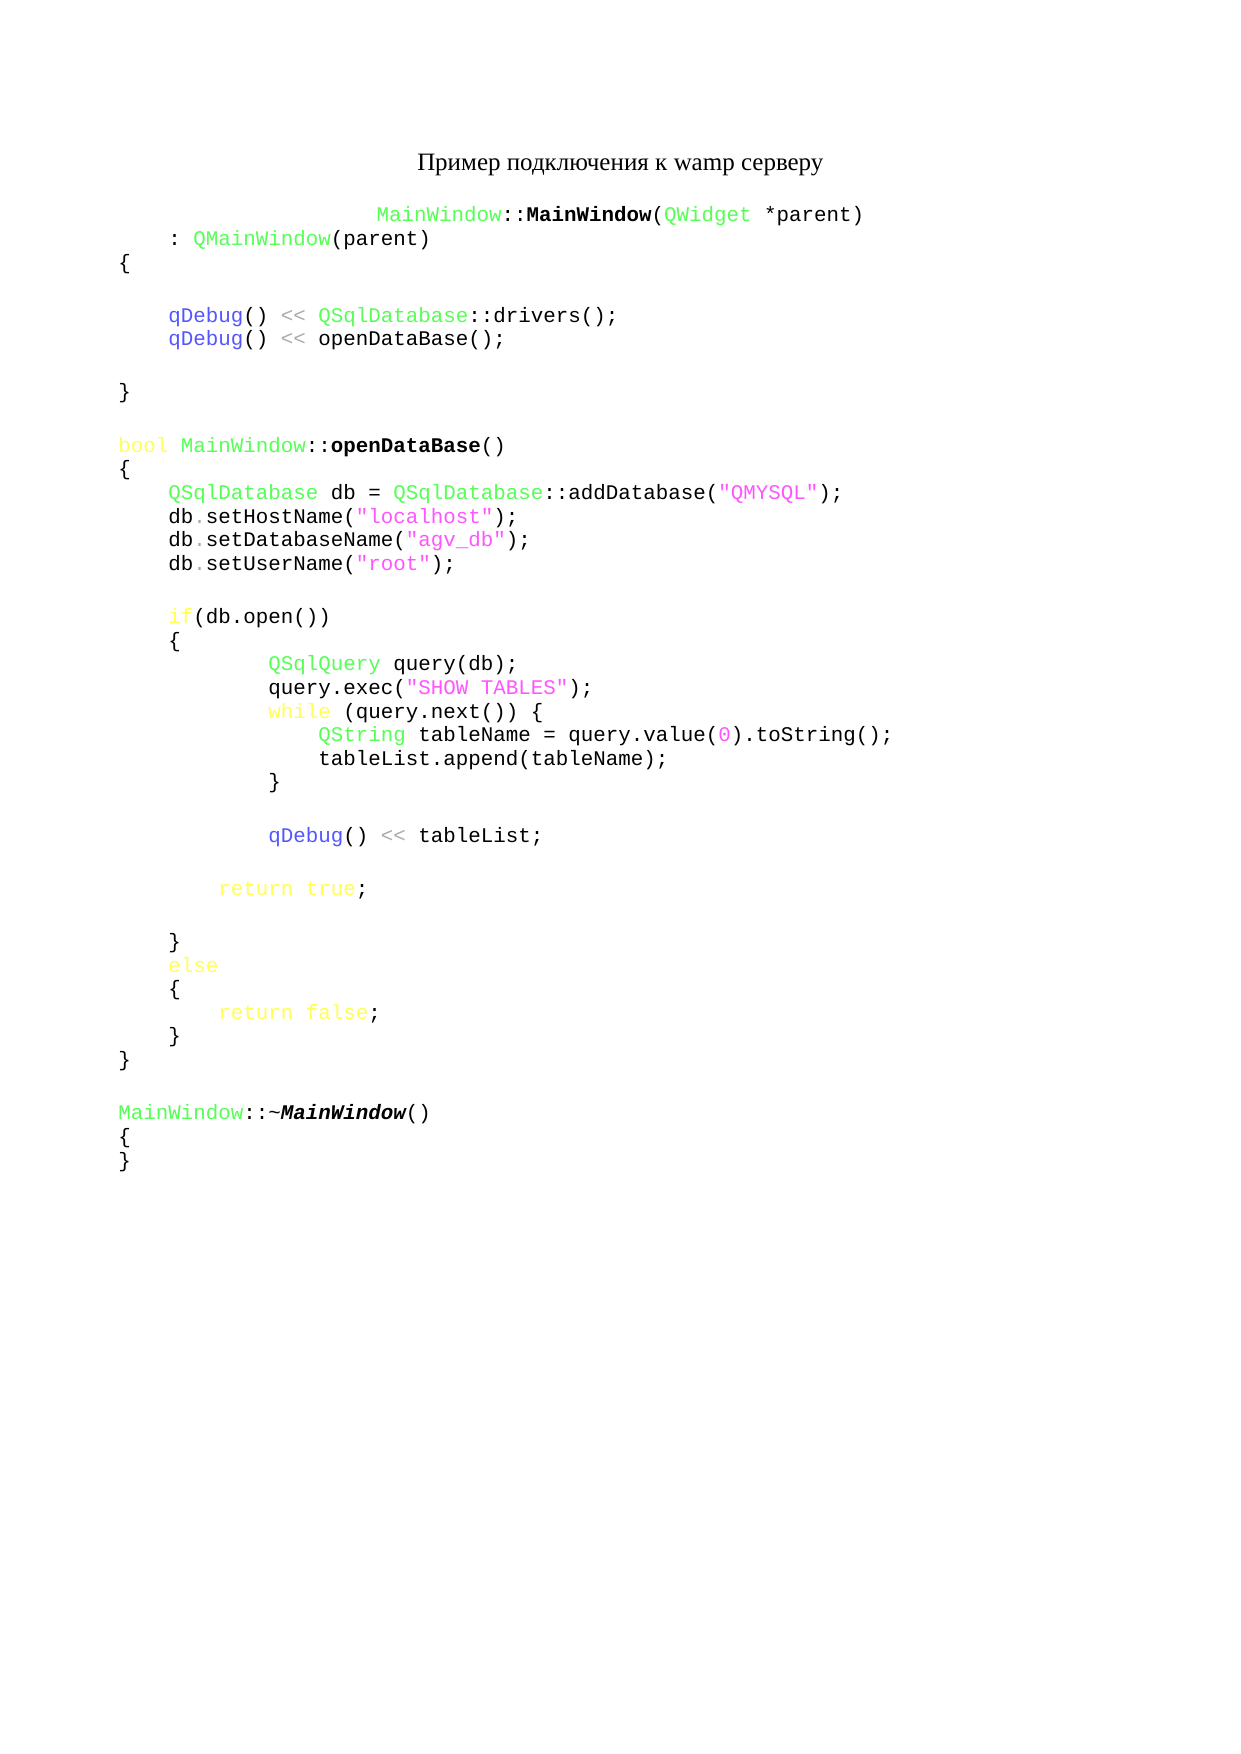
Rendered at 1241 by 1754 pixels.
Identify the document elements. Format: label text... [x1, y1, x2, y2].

text while (query.next()) { [118, 701, 1122, 724]
text } [118, 1149, 1122, 1173]
text MainWindow::~MainWindow() [118, 1102, 1122, 1126]
text } [118, 931, 1122, 954]
text qDebug() << openDataBase(); [118, 328, 1122, 352]
text QSqlQuery query(db); [118, 653, 1122, 677]
text return false; [118, 1002, 1122, 1026]
text } [118, 1026, 1122, 1049]
text : QMainWindow(parent) [118, 228, 1122, 252]
text tableList.append(tableName); [118, 748, 1122, 772]
text QString tableName = query.value(0).toString(); [118, 724, 1122, 748]
text { [118, 1126, 1122, 1149]
text else [118, 954, 1122, 978]
text return true; [118, 878, 1122, 901]
text qDebug() << tableList; [118, 825, 1122, 848]
text } [118, 1049, 1122, 1073]
text query.exec("SHOW TABLES"); [118, 677, 1122, 701]
text bool MainWindow::openDataBase() [118, 435, 1122, 458]
text db.setUserName("root"); [118, 553, 1122, 577]
text { [118, 458, 1122, 482]
text { [118, 252, 1122, 275]
text { [118, 978, 1122, 1002]
text QSqlDatabase db = QSqlDatabase::addDatabase("QMYSQL"); [118, 482, 1122, 506]
text db.setDatabaseName("agv_db"); [118, 529, 1122, 553]
text } [118, 382, 1122, 405]
text qDebug() << QSqlDatabase::drivers(); [118, 305, 1122, 328]
text db.setHostName("localhost"); [118, 506, 1122, 529]
text MainWindow::MainWindow(QWidget *parent) [118, 204, 1122, 228]
text Пример подключения к wamp серверу [118, 147, 1122, 176]
text if(db.open()) [118, 606, 1122, 630]
text } [118, 772, 1122, 795]
text { [118, 630, 1122, 653]
